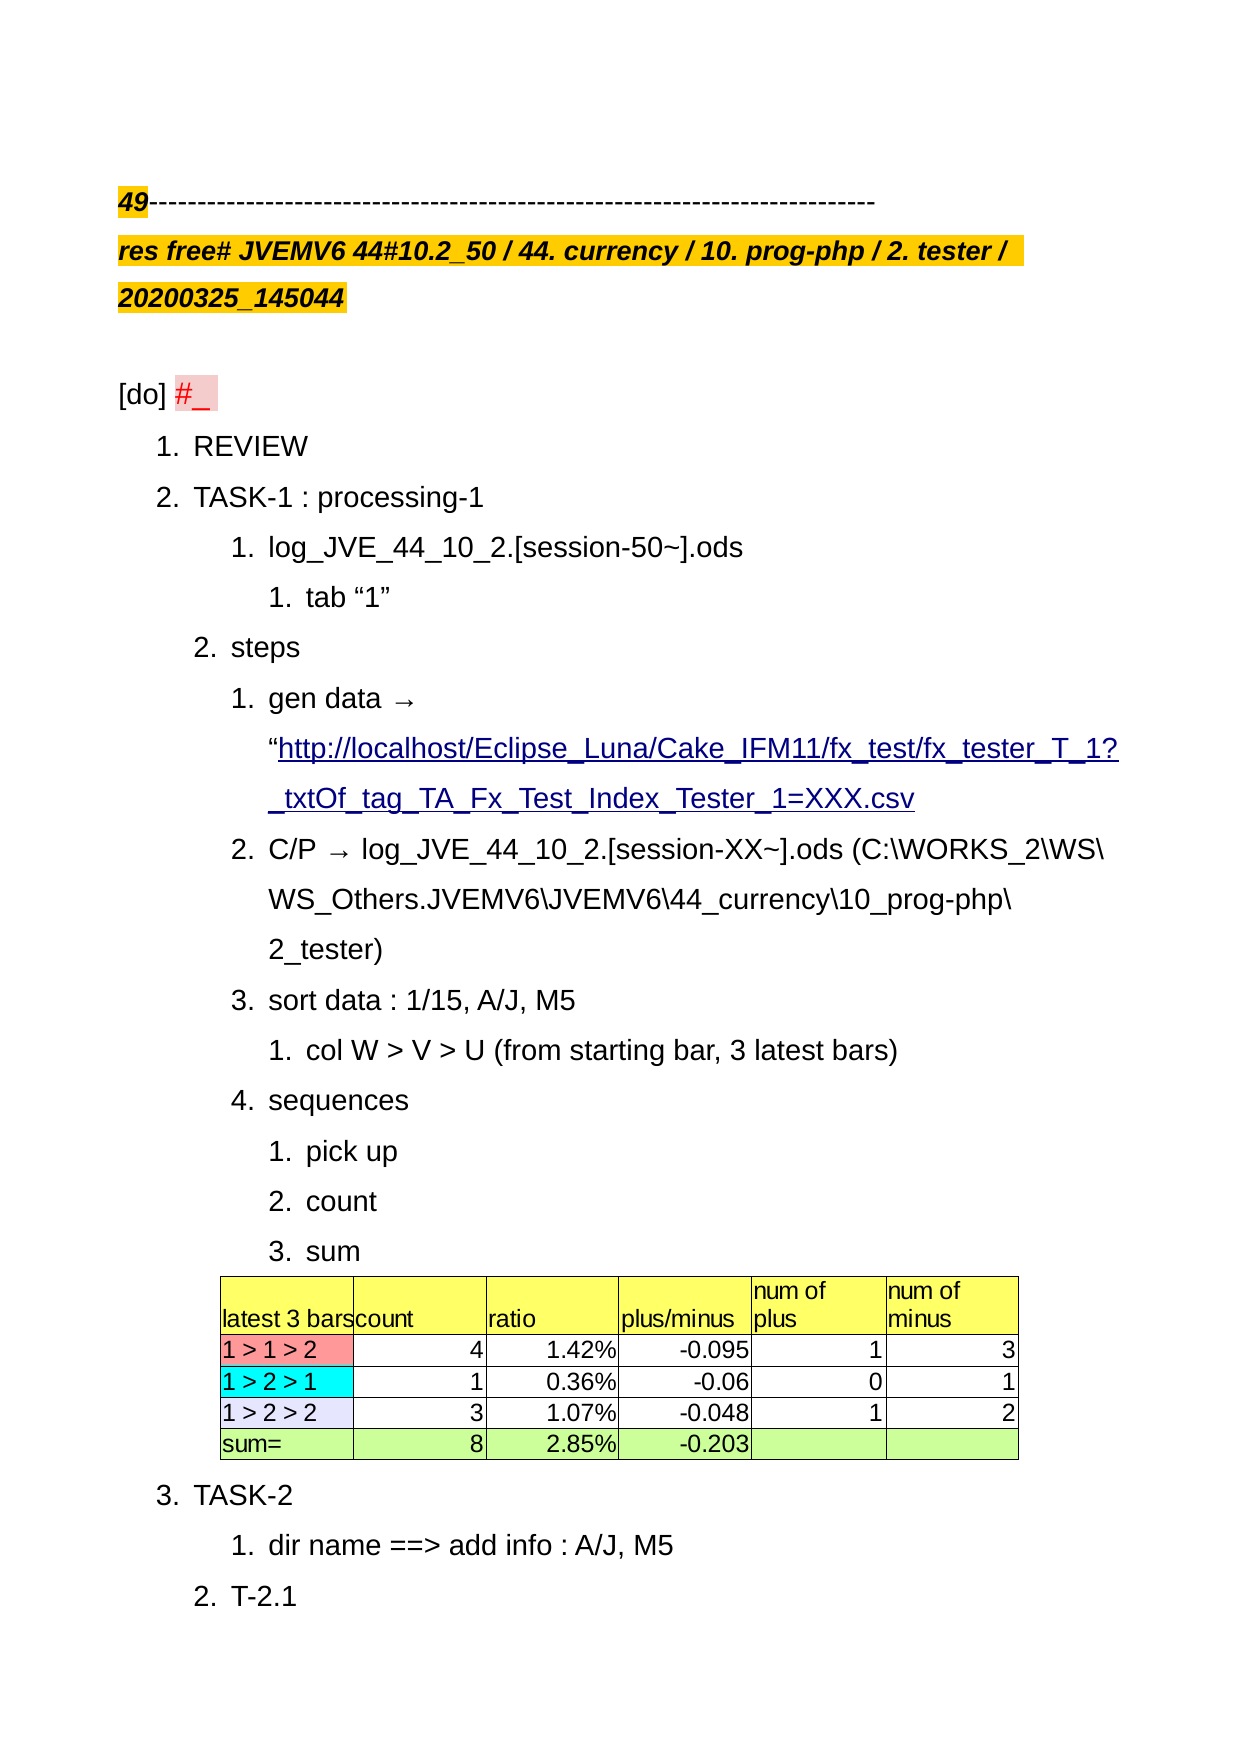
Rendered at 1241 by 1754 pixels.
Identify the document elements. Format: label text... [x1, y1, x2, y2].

list TASK-2 [156, 1284, 1122, 1512]
list log_JVE_44_10_2.[session-50~].ods [231, 530, 1122, 563]
list pick up [268, 1134, 1122, 1167]
list gen data → “http://localhost/Eclipse_Luna/Cake_IFM11/fx_test/fx_tester_T_1?_txtOf_tag_TA_Fx_Test_Index_Tester_1=XXX.csv [231, 681, 1122, 815]
list steps [193, 631, 1122, 664]
list col W > V > U (from starting bar, 3 latest bars) [268, 1033, 1122, 1067]
list count [268, 1184, 1122, 1217]
list REVIEW [156, 429, 1122, 463]
list sum [268, 1234, 1122, 1268]
text 49--------------------------------------------------------------------------- [118, 184, 1122, 218]
list tab “1” [268, 580, 1122, 614]
list T-2.1 [193, 1579, 1122, 1612]
list dir name ==> add info : A/J, M5 [231, 1528, 1122, 1562]
list sequences [231, 1083, 1122, 1117]
text res free# JVEMV6 44#10.2_50 / 44. currency / 10. prog-php / 2. tester / 20200325_145044 [118, 235, 1122, 313]
text [do] #_ [118, 375, 1122, 411]
list C/P → log_JVE_44_10_2.[session-XX~].ods (C:\WORKS_2\WS\WS_Others.JVEMV6\JVEMV6\44_currency\10_prog-php\2_tester) [231, 832, 1122, 966]
list sort data : 1/15, A/J, M5 [231, 983, 1122, 1016]
list TASK-1 : processing-1 [156, 479, 1122, 513]
